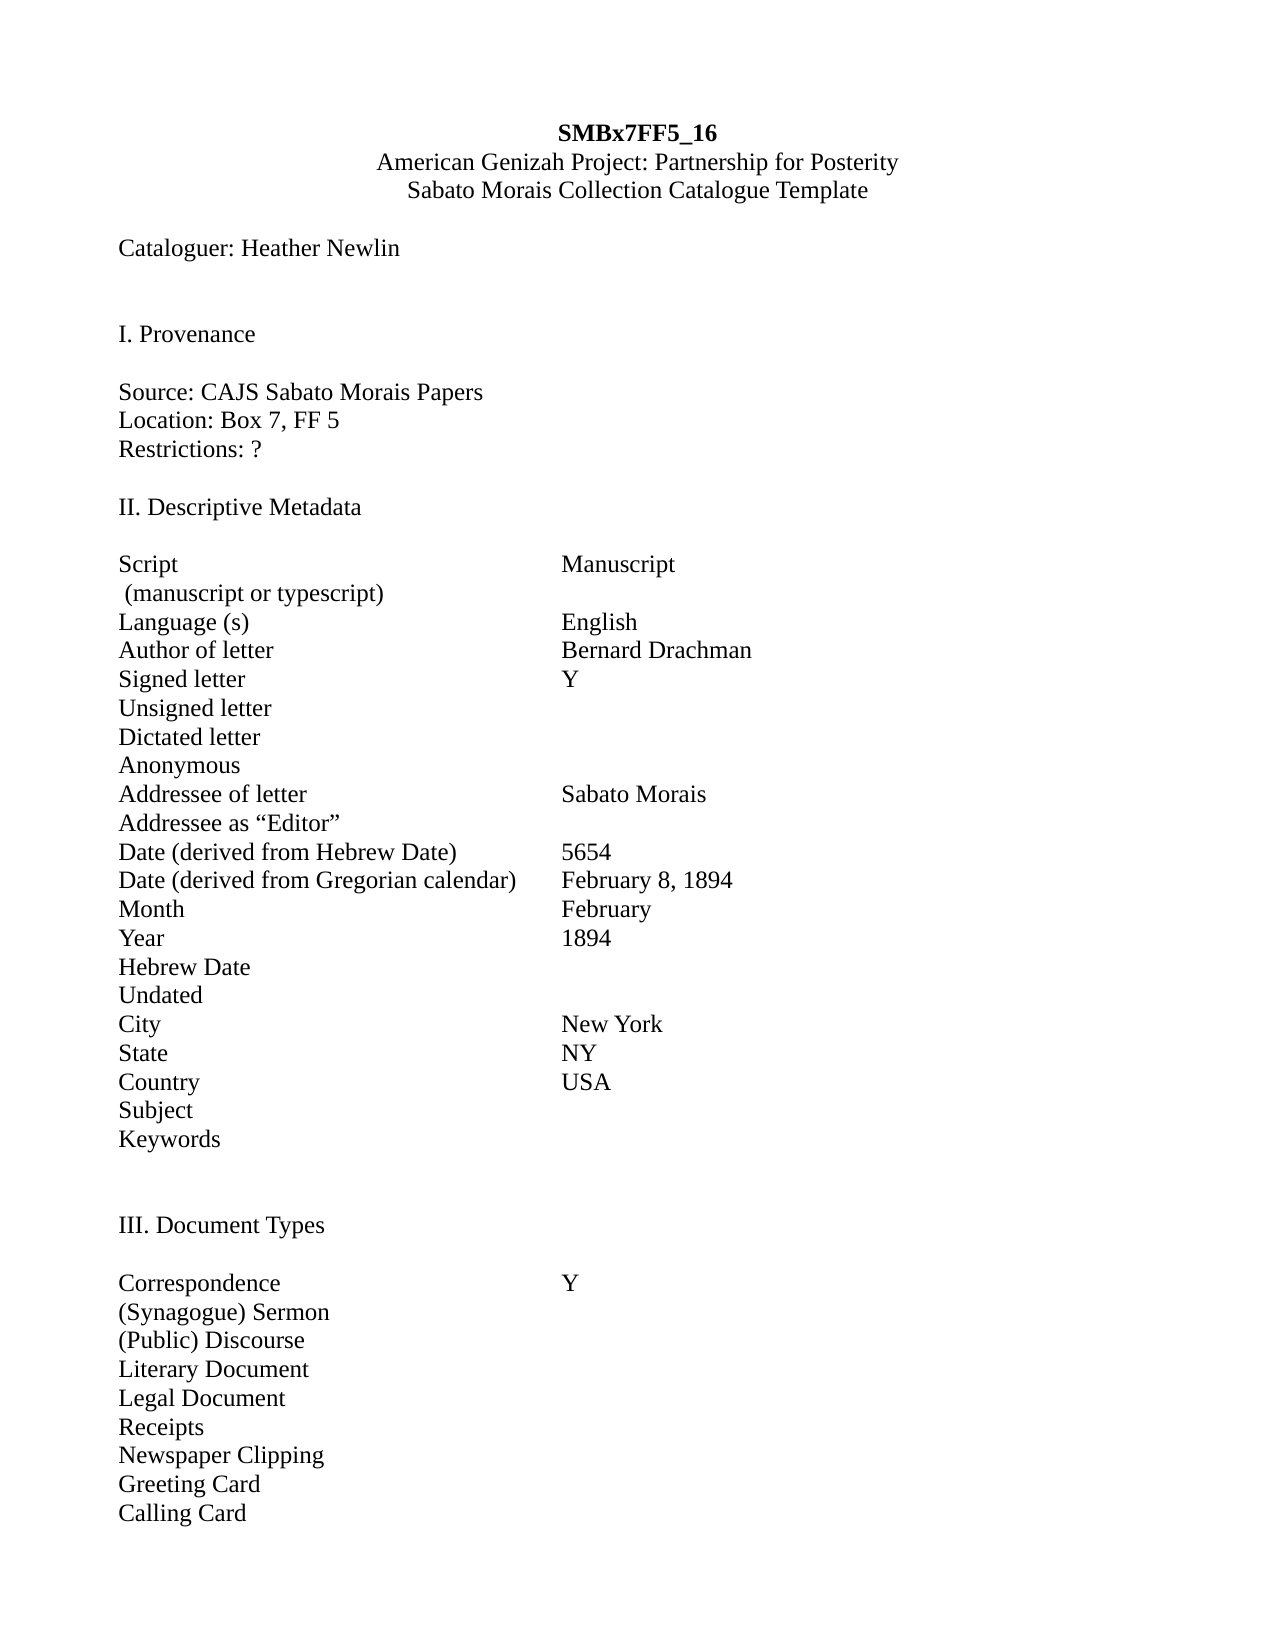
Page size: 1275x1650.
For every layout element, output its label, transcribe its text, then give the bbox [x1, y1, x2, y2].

text II. Descriptive Metadata [118, 492, 1157, 521]
text III. Document Types [118, 1211, 1157, 1239]
text Literary Document [118, 1354, 1157, 1383]
text Newspaper Clipping [118, 1441, 1157, 1469]
text Calling Card [118, 1498, 1157, 1527]
text Greeting Card [118, 1469, 1157, 1498]
text Source: CAJS Sabato Morais Papers [118, 377, 1157, 406]
text Addressee as “Editor” [118, 808, 1157, 837]
text Keywords [118, 1124, 1157, 1153]
text American Genizah Project: Partnership for Posterity [118, 147, 1157, 176]
text City New York [118, 1009, 1157, 1038]
text Author of letter Bernard Drachman [118, 636, 1157, 664]
text Script Manuscript [118, 549, 1157, 578]
text Location: Box 7, FF 5 [118, 406, 1157, 434]
text Subject [118, 1096, 1157, 1124]
text Dictated letter [118, 722, 1157, 751]
text Sabato Morais Collection Catalogue Template [118, 176, 1157, 204]
text Language (s) English [118, 607, 1157, 636]
text Anonymous [118, 751, 1157, 779]
text Year 1894 [118, 923, 1157, 952]
text Signed letter Y [118, 664, 1157, 693]
text (Synagogue) Sermon [118, 1297, 1157, 1326]
text Addressee of letter Sabato Morais [118, 779, 1157, 808]
text Receipts [118, 1412, 1157, 1441]
text Hebrew Date [118, 952, 1157, 981]
text SMBx7FF5_16 [118, 118, 1157, 147]
text Unsigned letter [118, 693, 1157, 722]
text Country USA [118, 1067, 1157, 1096]
text Cataloguer: Heather Newlin [118, 233, 1157, 262]
text Date (derived from Hebrew Date) 5654 [118, 837, 1157, 866]
text Date (derived from Gregorian calendar) February 8, 1894 [118, 866, 1157, 894]
text Month February [118, 894, 1157, 923]
text (Public) Discourse [118, 1326, 1157, 1354]
text (manuscript or typescript) [118, 578, 1157, 607]
text Correspondence Y [118, 1268, 1157, 1297]
text I. Provenance [118, 319, 1157, 348]
text Restrictions: ? [118, 434, 1157, 463]
text Undated [118, 981, 1157, 1009]
text State NY [118, 1038, 1157, 1067]
text Legal Document [118, 1383, 1157, 1412]
